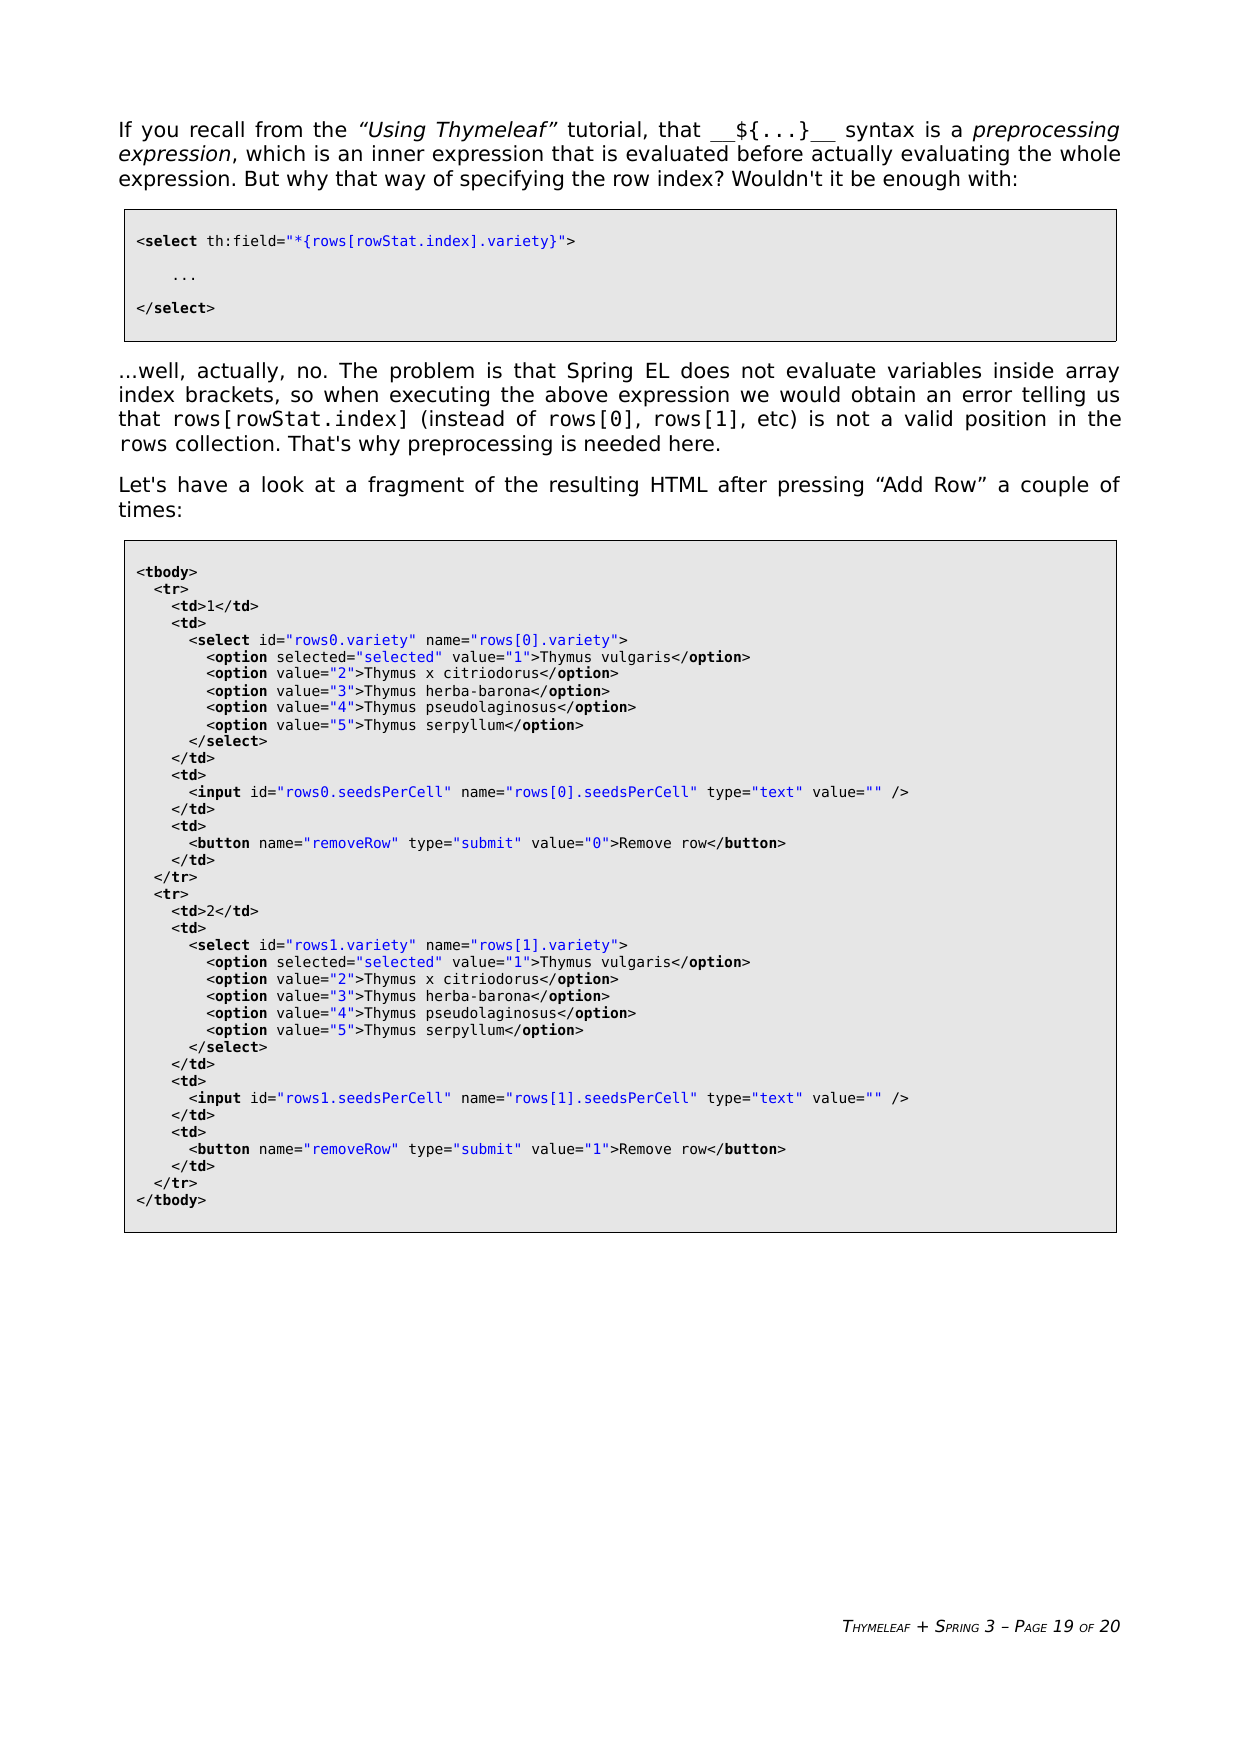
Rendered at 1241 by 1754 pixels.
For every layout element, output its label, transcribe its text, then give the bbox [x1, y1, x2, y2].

text Let's have a look at a fragment of the resulting HTML after pressing “Add Row” a couple of times: [118, 473, 1122, 522]
text ...well, actually, no. The problem is that Spring EL does not evaluate variables inside array index brackets, so when executing the above expression we would obtain an error telling us that rows[rowStat.index] (instead of rows[0], rows[1], etc) is not a valid position in the rows collection. That's why preprocessing is needed here. [118, 359, 1122, 456]
text <select th:field="*{rows[rowStat.index].variety}"> ... </select> [125, 210, 1116, 341]
text If you recall from the “Using Thymeleaf” tutorial, that __${...}__ syntax is a preprocessing expression, which is an inner expression that is evaluated before actually evaluating the whole expression. But why that way of specifying the row index? Wouldn't it be enough with: [118, 118, 1122, 191]
text <tbody> <tr> <td>1</td> <td> <select id="rows0.variety" name="rows[0].variety"> <option selected="selected" value="1">Thymus vulgaris</option> <option value="2">Thymus x citriodorus</option> <option value="3">Thymus herba-barona</option> <option value="4">Thymus pseudolaginosus</option> <option value="5">Thymus serpyllum</option> </select> </td> <td> <input id="rows0.seedsPerCell" name="rows[0].seedsPerCell" type="text" value="" /> </td> <td> <button name="removeRow" type="submit" value="0">Remove row</button> </td> </tr> <tr> <td>2</td> <td> <select id="rows1.variety" name="rows[1].variety"> <option selected="selected" value="1">Thymus vulgaris</option> <option value="2">Thymus x citriodorus</option> <option value="3">Thymus herba-barona</option> <option value="4">Thymus pseudolaginosus</option> <option value="5">Thymus serpyllum</option> </select> </td> <td> <input id="rows1.seedsPerCell" name="rows[1].seedsPerCell" type="text" value="" /> </td> <td> <button name="removeRow" type="submit" value="1">Remove row</button> </td> </tr> </tbody> [125, 541, 1116, 1232]
